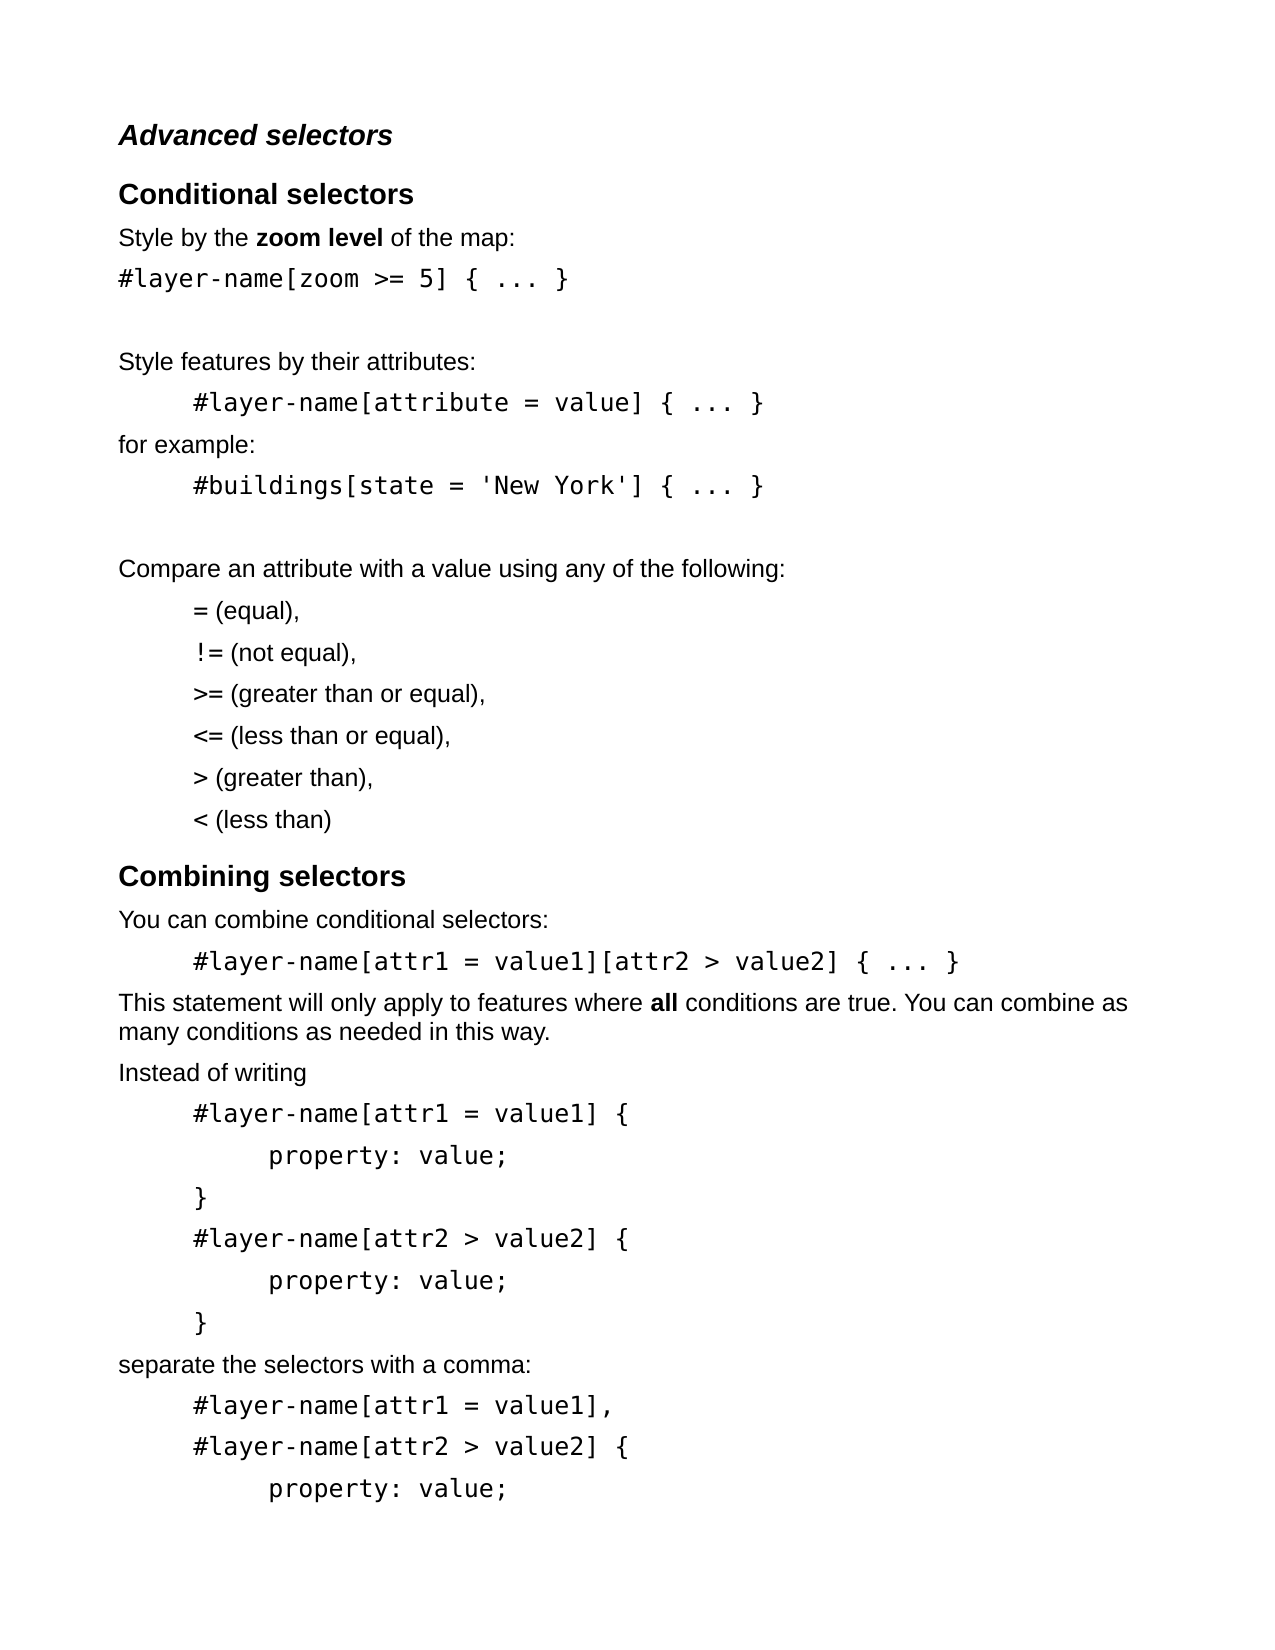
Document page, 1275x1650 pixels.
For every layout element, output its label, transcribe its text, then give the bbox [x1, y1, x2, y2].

text You can combine conditional selectors: [118, 905, 1157, 934]
text > (greater than), [118, 763, 1157, 792]
text property: value; [118, 1141, 1157, 1170]
text Instead of writing [118, 1058, 1157, 1087]
text #layer-name[attr1 = value1], [118, 1391, 1157, 1420]
text property: value; [118, 1474, 1157, 1503]
text #layer-name[attr2 > value2] { [118, 1224, 1157, 1254]
text = (equal), [118, 596, 1157, 625]
text property: value; [118, 1266, 1157, 1295]
text This statement will only apply to features where all conditions are true. You can combine as many conditions as needed in this way. [118, 988, 1157, 1046]
text #layer-name[attr1 = value1][attr2 > value2] { ... } [118, 947, 1157, 976]
text } [118, 1308, 1157, 1337]
text for example: [118, 430, 1157, 458]
text >= (greater than or equal), [118, 679, 1157, 709]
text < (less than) [118, 805, 1157, 834]
text } [118, 1183, 1157, 1212]
text #layer-name[attr1 = value1] { [118, 1099, 1157, 1129]
text #layer-name[attr2 > value2] { [118, 1432, 1157, 1462]
text #layer-name[zoom >= 5] { ... } [118, 264, 1157, 293]
text Compare an attribute with a value using any of the following: [118, 554, 1157, 583]
text #layer-name[attribute = value] { ... } [118, 388, 1157, 417]
subtitle Advanced selectors [118, 118, 1157, 152]
subtitle Combining selectors [118, 859, 1157, 893]
text separate the selectors with a comma: [118, 1349, 1157, 1378]
text != (not equal), [118, 637, 1157, 667]
text Style by the zoom level of the map: [118, 223, 1157, 251]
text <= (less than or equal), [118, 721, 1157, 751]
subtitle Conditional selectors [118, 177, 1157, 210]
text #buildings[state = 'New York'] { ... } [118, 471, 1157, 500]
text Style features by their attributes: [118, 347, 1157, 376]
